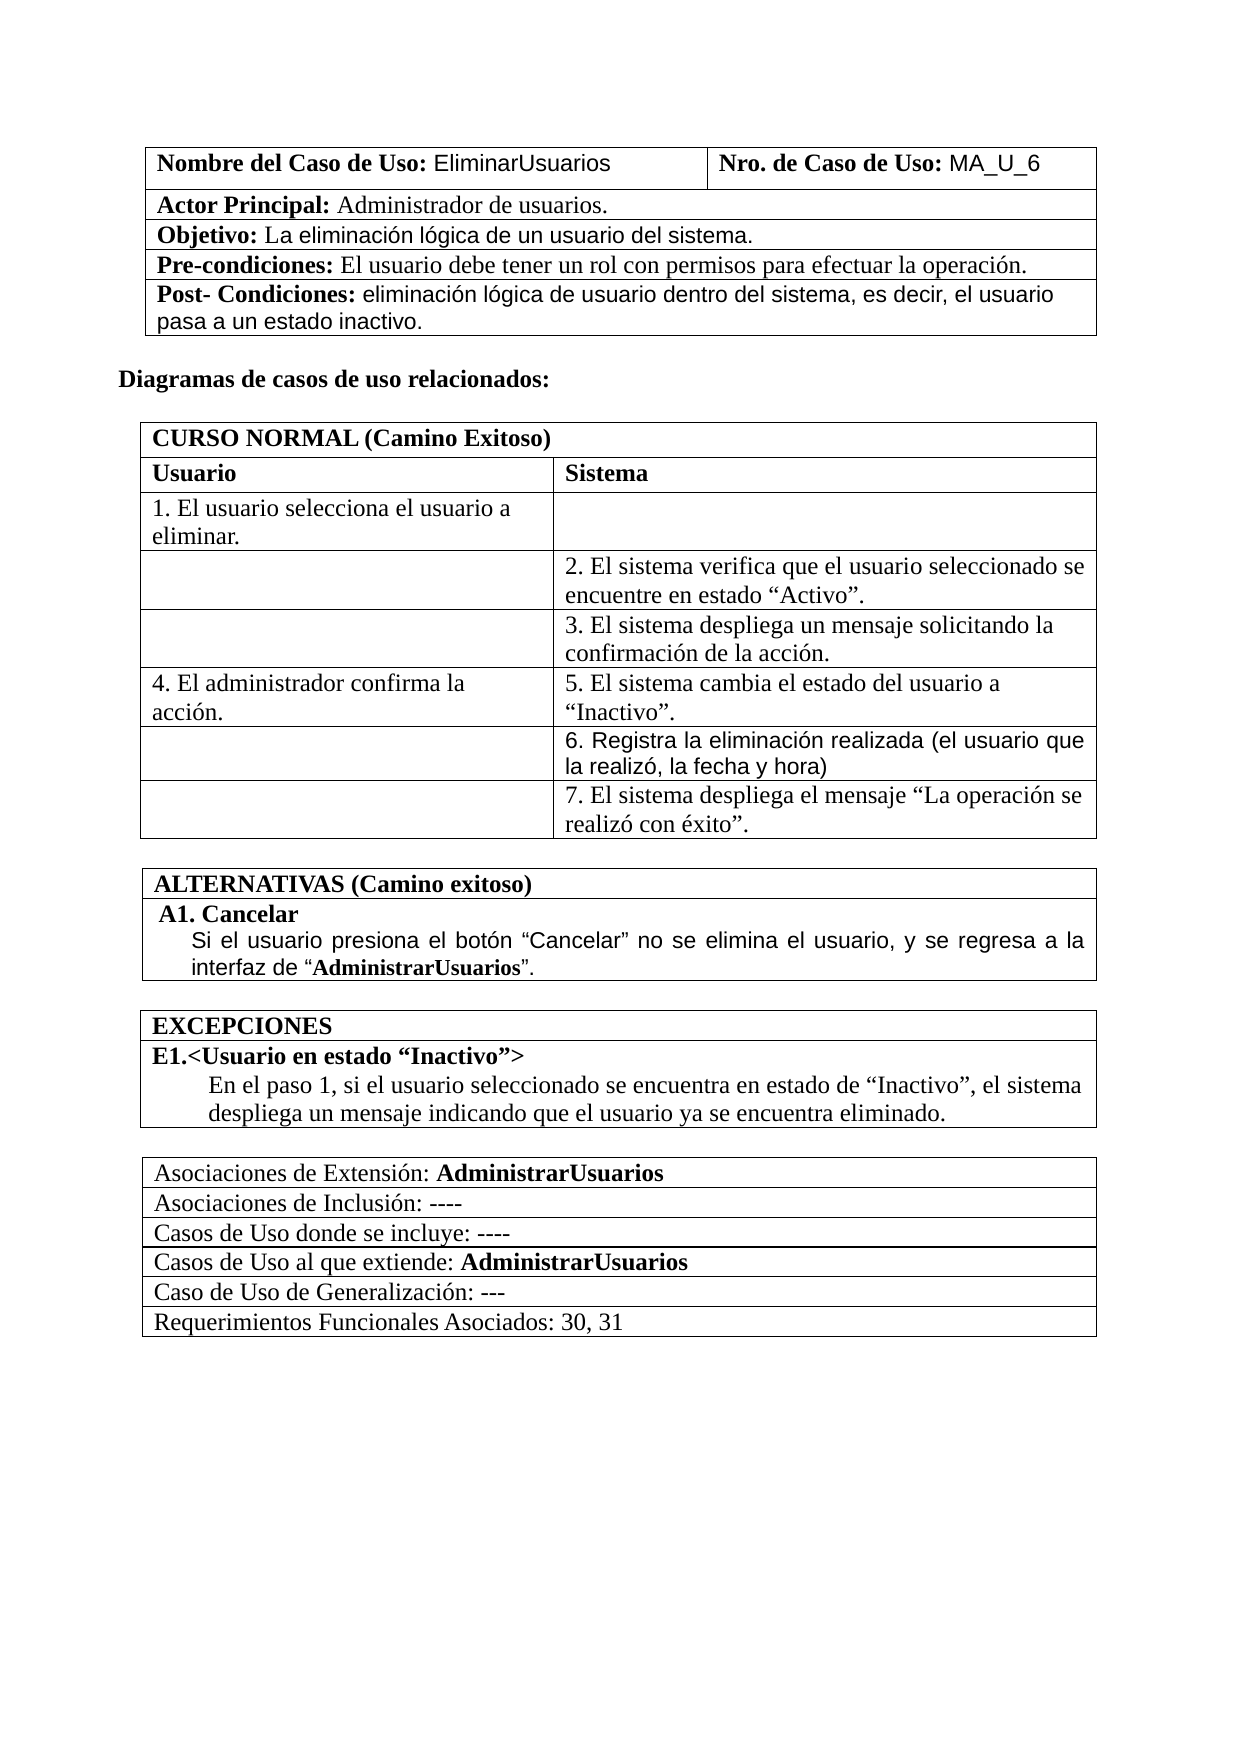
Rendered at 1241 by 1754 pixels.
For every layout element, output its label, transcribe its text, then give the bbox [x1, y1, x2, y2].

table_header Nombre del Caso de Uso: EliminarUsuarios [146, 148, 707, 189]
table_cell Asociaciones de Inclusión: ---- [143, 1188, 1096, 1217]
table_cell Objetivo: La eliminación lógica de un usuario del sistema. [146, 220, 1096, 249]
table_cell 7. El sistema despliega el mensaje “La operación se realizó con éxito”. [554, 781, 1096, 838]
table_cell A1. Cancelar Si el usuario presiona el botón “Cancelar” no se elimina el usuario, y se regresa a la interfaz de “AdministrarUsuarios”. [143, 899, 1096, 980]
table_header ALTERNATIVAS (Camino exitoso) [143, 869, 1096, 898]
table_cell Actor Principal: Administrador de usuarios. [146, 190, 1096, 219]
table_header Asociaciones de Extensión: AdministrarUsuarios [143, 1158, 1096, 1187]
table_header CURSO NORMAL (Camino Exitoso) [141, 423, 1096, 457]
table_cell [141, 551, 553, 609]
table_cell 6. Registra la eliminación realizada (el usuario que la realizó, la fecha y hora) [554, 727, 1096, 779]
table_header Nro. de Caso de Uso: MA_U_6 [708, 148, 1096, 189]
table_cell Post- Condiciones: eliminación lógica de usuario dentro del sistema, es decir, el usuario pasa a un estado inactivo. [146, 280, 1096, 334]
table_cell Usuario [141, 458, 553, 492]
table_cell 3. El sistema despliega un mensaje solicitando la confirmación de la acción. [554, 610, 1096, 667]
table_cell Casos de Uso donde se incluye: ---- [143, 1218, 1096, 1246]
text Diagramas de casos de uso relacionados: [118, 364, 1122, 393]
table_cell [141, 727, 553, 779]
table_cell [141, 781, 553, 838]
table_cell [141, 610, 553, 667]
table_cell Sistema [554, 458, 1096, 492]
table_cell Requerimientos Funcionales Asociados: 30, 31 [143, 1307, 1096, 1336]
table_cell Caso de Uso de Generalización: --- [143, 1277, 1096, 1306]
table_cell 1. El usuario selecciona el usuario a eliminar. [141, 493, 553, 550]
table_cell 4. El administrador confirma la acción. [141, 668, 553, 726]
table_cell 5. El sistema cambia el estado del usuario a “Inactivo”. [554, 668, 1096, 726]
table_cell 2. El sistema verifica que el usuario seleccionado se encuentre en estado “Activo”. [554, 551, 1096, 609]
table_header EXCEPCIONES [141, 1011, 1096, 1040]
table_cell Casos de Uso al que extiende: AdministrarUsuarios [143, 1248, 1096, 1276]
table_cell E1.<Usuario en estado “Inactivo”> En el paso 1, si el usuario seleccionado se encuentra en estado de “Inactivo”, el sistema despliega un mensaje indicando que el usuario ya se encuentra eliminado. [141, 1041, 1096, 1127]
table_cell [554, 493, 1096, 550]
table_cell Pre-condiciones: El usuario debe tener un rol con permisos para efectuar la operación. [146, 250, 1096, 278]
